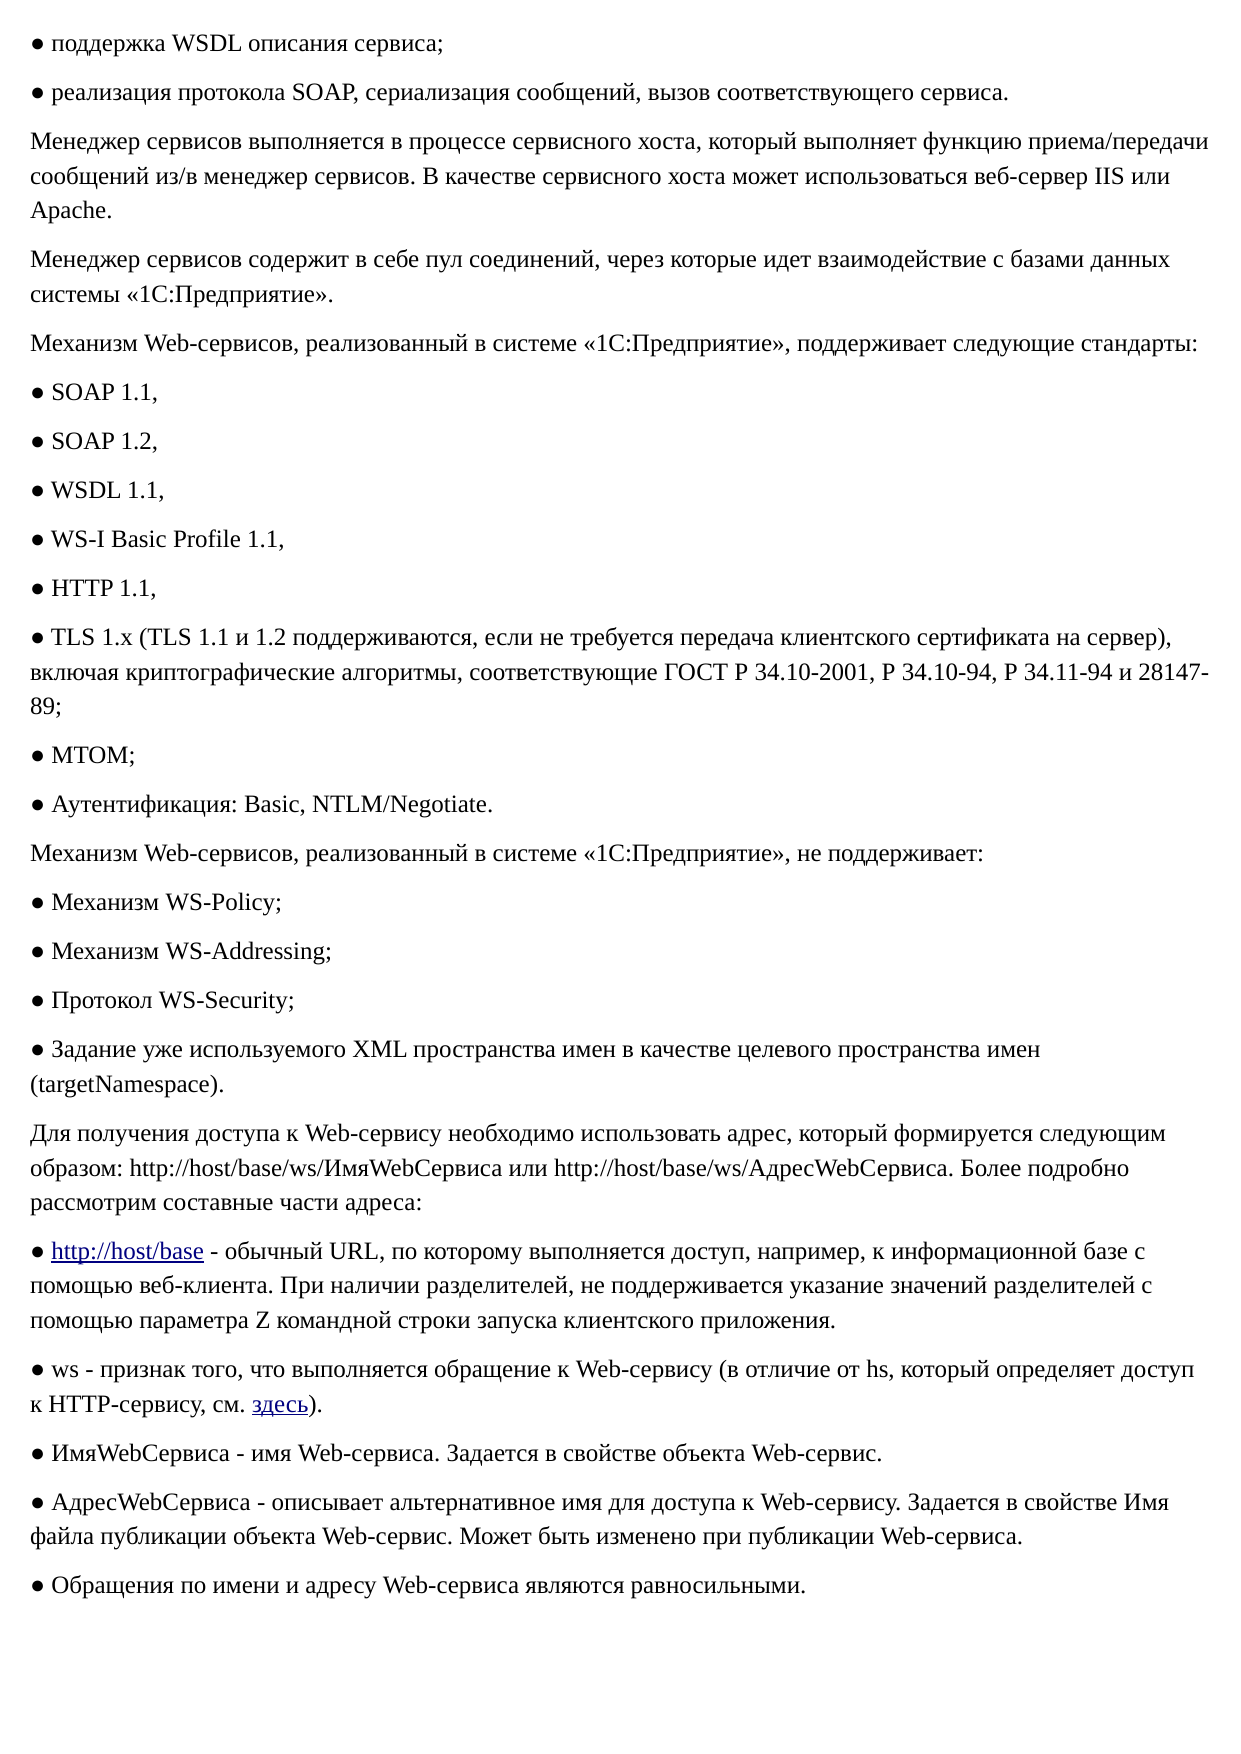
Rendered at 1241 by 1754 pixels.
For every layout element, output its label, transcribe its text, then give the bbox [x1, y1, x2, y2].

text ● Аутентификация: Basic, NTLM/Negotiate. [30, 789, 1211, 818]
text ● АдресWebСервиса ‑ описывает альтернативное имя для доступа к Web-сервису. Задается в свойстве Имя файла публикации объекта Web-сервис. Может быть изменено при публикации Web-сервиса. [30, 1487, 1211, 1550]
text ● ws ‑ признак того, что выполняется обращение к Web-сервису (в отличие от hs, который определяет доступ к HTTP-сервису, см. здесь). [30, 1354, 1211, 1417]
text ● ИмяWebСервиса ‑ имя Web-сервиса. Задается в свойстве объекта Web-сервис. [30, 1438, 1211, 1466]
text ● SOAP 1.2, [30, 426, 1211, 455]
text ● реализация протокола SOAP, сериализация сообщений, вызов соответствующего сервиса. [30, 77, 1211, 106]
text ● Задание уже используемого XML пространства имен в качестве целевого пространства имен (targetNamespace). [30, 1034, 1211, 1098]
text ● Механизм WS-Policy; [30, 887, 1211, 916]
text Менеджер сервисов выполняется в процессе сервисного хоста, который выполняет функцию приема/передачи сообщений из/в менеджер сервисов. В качестве сервисного хоста может использоваться веб-сервер IIS или Apache. [30, 126, 1211, 224]
text ● SOAP 1.1, [30, 377, 1211, 406]
text ● WSDL 1.1, [30, 475, 1211, 504]
text Механизм Web-сервисов, реализованный в системе «1С:Предприятие», поддерживает следующие стандарты: [30, 328, 1211, 357]
text ● TLS 1.x (TLS 1.1 и 1.2 поддерживаются, если не требуется передача клиентского сертификата на сервер), включая криптографические алгоритмы, соответствующие ГОСТ Р 34.10-2001, Р 34.10-94, Р 34.11-94 и 28147-89; [30, 622, 1211, 720]
text Менеджер сервисов содержит в себе пул соединений, через которые идет взаимодействие с базами данных системы «1С:Предприятие». [30, 244, 1211, 307]
text Для получения доступа к Web-сервису необходимо использовать адрес, который формируется следующим образом: http://host/base/ws/ИмяWebСервиса или http://host/base/ws/АдресWebСервиса. Более подробно рассмотрим составные части адреса: [30, 1118, 1211, 1216]
text ● Обращения по имени и адресу Web-сервиса являются равносильными. [30, 1570, 1211, 1599]
text ● MTOM; [30, 740, 1211, 769]
text Механизм Web-сервисов, реализованный в системе «1С:Предприятие», не поддерживает: [30, 838, 1211, 867]
text ● WS-I Basic Profile 1.1, [30, 524, 1211, 553]
text ● Протокол WS-Security; [30, 986, 1211, 1014]
text ● http://host/base ‑ обычный URL, по которому выполняется доступ, например, к информационной базе с помощью веб-клиента. При наличии разделителей, не поддерживается указание значений разделителей с помощью параметра Z командной строки запуска клиентского приложения. [30, 1236, 1211, 1334]
text ● Механизм WS-Addressing; [30, 936, 1211, 965]
text ● HTTP 1.1, [30, 573, 1211, 602]
text ● поддержка WSDL описания сервиса; [30, 28, 1211, 57]
